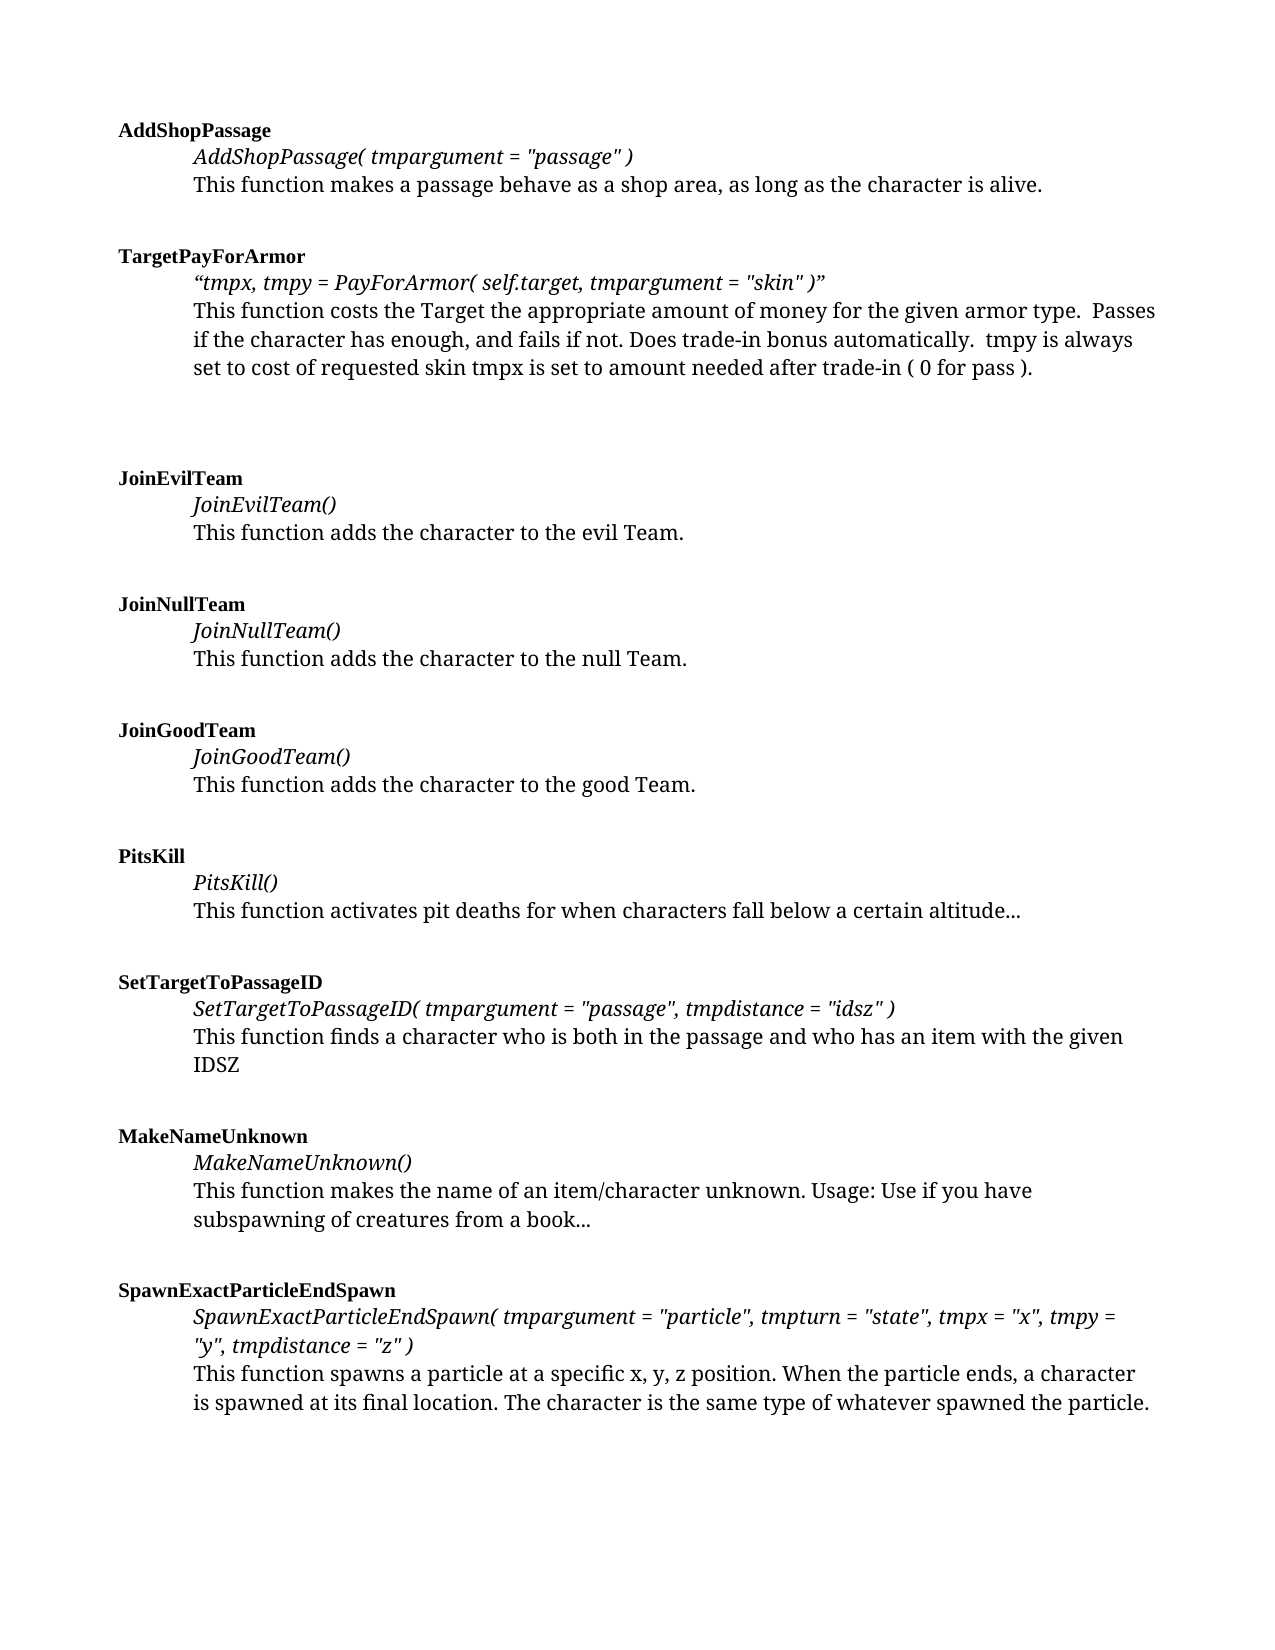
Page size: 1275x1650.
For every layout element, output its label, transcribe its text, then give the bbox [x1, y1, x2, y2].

text JoinEvilTeam() [193, 490, 1157, 518]
text This function costs the Target the appropriate amount of money for the given armor type. Passes if the character has enough, and fails if not. Does trade-in bonus automatically. tmpy is always set to cost of requested skin tmpx is set to amount needed after trade-in ( 0 for pass ). [193, 297, 1157, 382]
text PitsKill [118, 844, 1157, 868]
text JoinNullTeam() [193, 616, 1157, 644]
text This function adds the character to the null Team. [193, 644, 1157, 673]
text JoinGoodTeam [118, 718, 1157, 742]
text “tmpx, tmpy = PayForArmor( self.target, tmpargument = "skin" )” [193, 268, 1157, 297]
text JoinGoodTeam() [193, 742, 1157, 770]
text AddShopPassage( tmpargument = "passage" ) [193, 142, 1157, 171]
text JoinEvilTeam [118, 466, 1157, 490]
text SetTargetToPassageID [118, 970, 1157, 994]
text MakeNameUnknown [118, 1124, 1157, 1148]
text This function makes the name of an item/character unknown. Usage: Use if you have subspawning of creatures from a book... [193, 1177, 1157, 1233]
text TargetPayForArmor [118, 244, 1157, 268]
text This function finds a character who is both in the passage and who has an item with the given IDSZ [193, 1022, 1157, 1079]
text SpawnExactParticleEndSpawn( tmpargument = "particle", tmpturn = "state", tmpx = "x", tmpy = "y", tmpdistance = "z" ) [193, 1302, 1157, 1359]
text This function spawns a particle at a specific x, y, z position. When the particle ends, a character is spawned at its final location. The character is the same type of whatever spawned the particle. [193, 1359, 1157, 1416]
text AddShopPassage [118, 118, 1157, 142]
text JoinNullTeam [118, 592, 1157, 616]
text SetTargetToPassageID( tmpargument = "passage", tmpdistance = "idsz" ) [193, 994, 1157, 1022]
text This function makes a passage behave as a shop area, as long as the character is alive. [193, 171, 1157, 199]
text PitsKill() [193, 868, 1157, 896]
text This function activates pit deaths for when characters fall below a certain altitude... [193, 896, 1157, 925]
text This function adds the character to the evil Team. [193, 518, 1157, 547]
text This function adds the character to the good Team. [193, 770, 1157, 799]
text MakeNameUnknown() [193, 1148, 1157, 1177]
text SpawnExactParticleEndSpawn [118, 1278, 1157, 1302]
